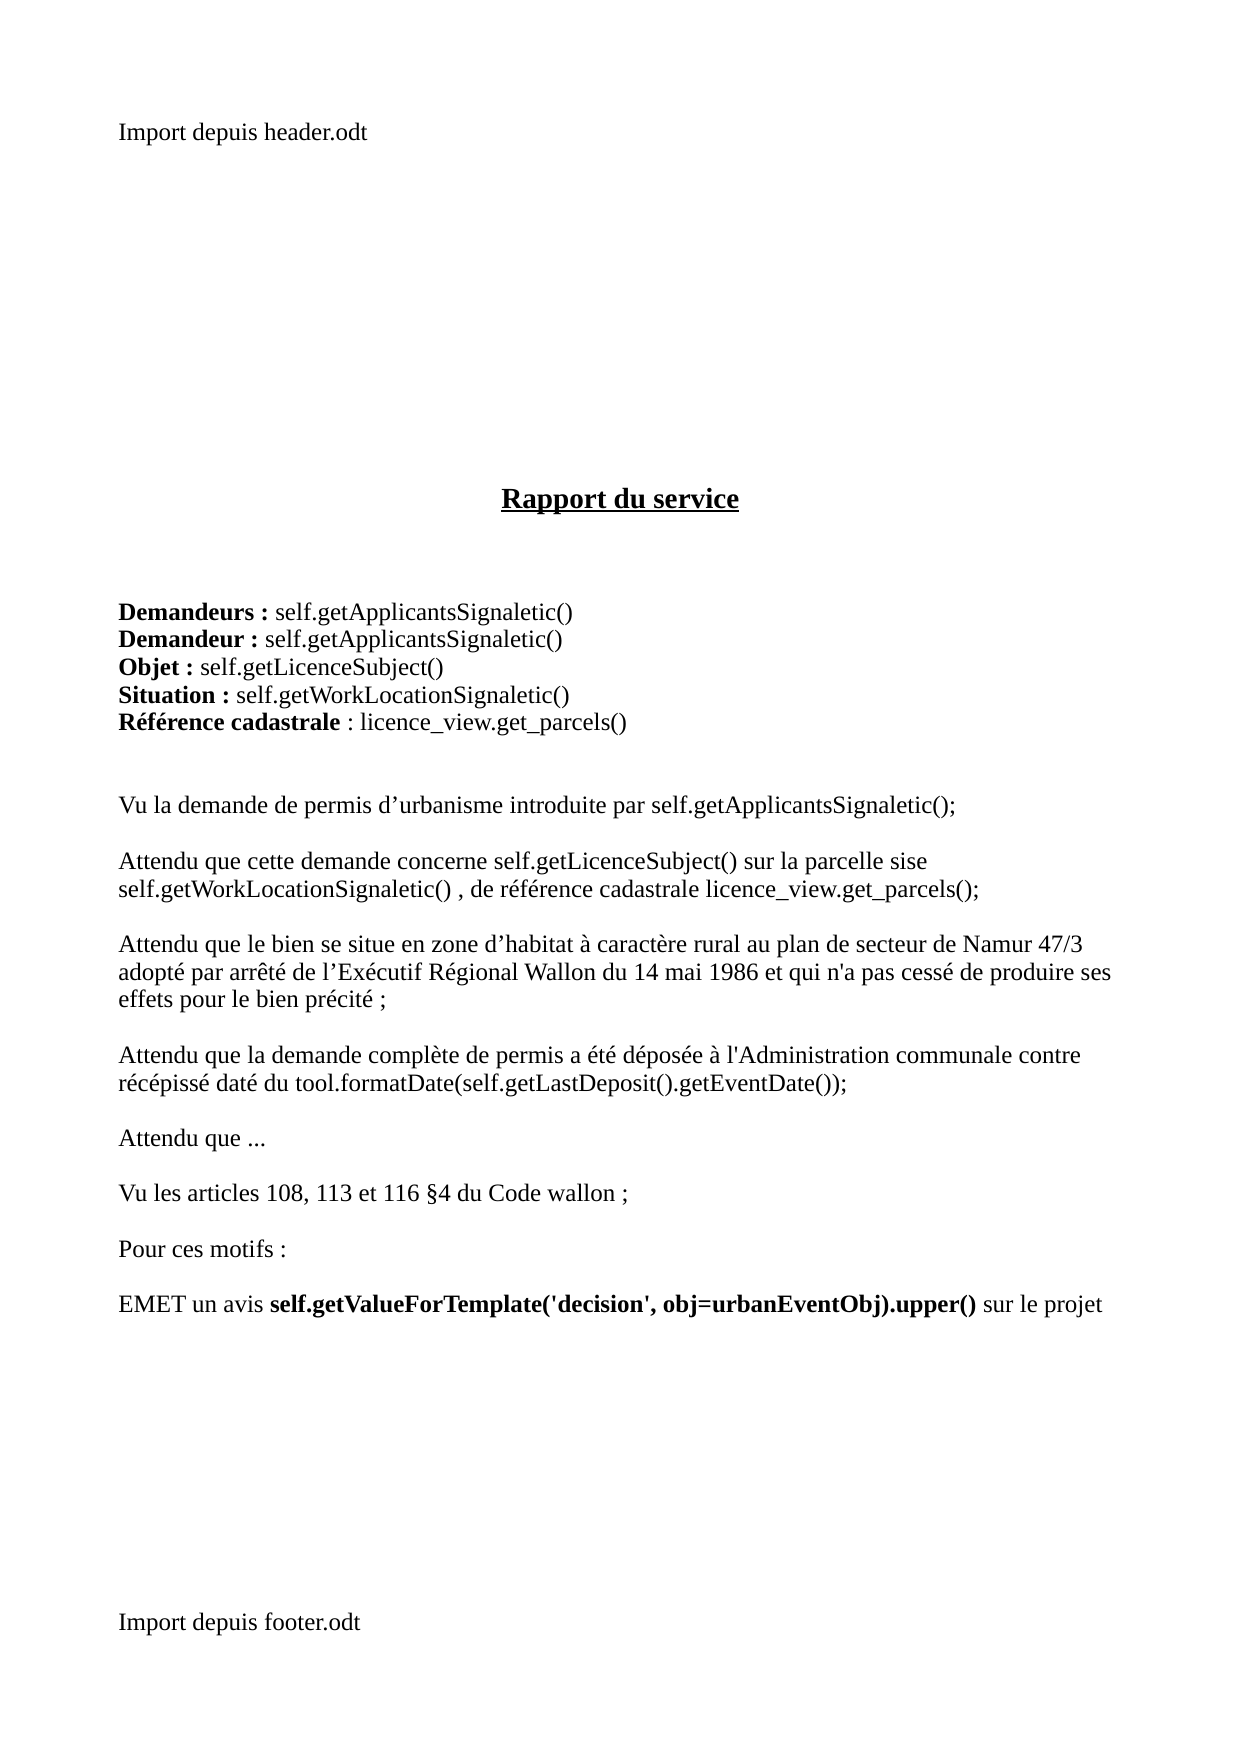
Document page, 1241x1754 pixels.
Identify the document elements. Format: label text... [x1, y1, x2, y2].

text EMET un avis self.getValueForTemplate('decision', obj=urbanEventObj).upper() sur le projet [118, 1290, 1122, 1318]
text Pour ces motifs : [118, 1235, 1122, 1263]
text Situation : self.getWorkLocationSignaletic() [118, 681, 1122, 708]
text Attendu que le bien se situe en zone d’habitat à caractère rural au plan de secteur de Namur 47/3 adopté par arrêté de l’Exécutif Régional Wallon du 14 mai 1986 et qui n'a pas cessé de produire ses effets pour le bien précité ; [118, 930, 1122, 1013]
text Attendu que ... [118, 1124, 1122, 1152]
text Demandeur : self.getApplicantsSignaletic() [118, 625, 1122, 653]
text Attendu que la demande complète de permis a été déposée à l'Administration communale contre récépissé daté du tool.formatDate(self.getLastDeposit().getEventDate()); [118, 1041, 1122, 1096]
text Attendu que cette demande concerne self.getLicenceSubject() sur la parcelle sise self.getWorkLocationSignaletic() , de référence cadastrale licence_view.get_parcels(); [118, 847, 1122, 902]
text Vu les articles 108, 113 et 116 §4 du Code wallon ; [118, 1179, 1122, 1207]
text Vu la demande de permis d’urbanisme introduite par self.getApplicantsSignaletic(); [118, 792, 1122, 819]
title Rapport du service [118, 482, 1122, 514]
text Objet : self.getLicenceSubject() [118, 653, 1122, 681]
text Référence cadastrale : licence_view.get_parcels() [118, 708, 1122, 736]
text Demandeurs : self.getApplicantsSignaletic() [118, 598, 1122, 625]
text Import depuis header.odt [118, 118, 539, 146]
